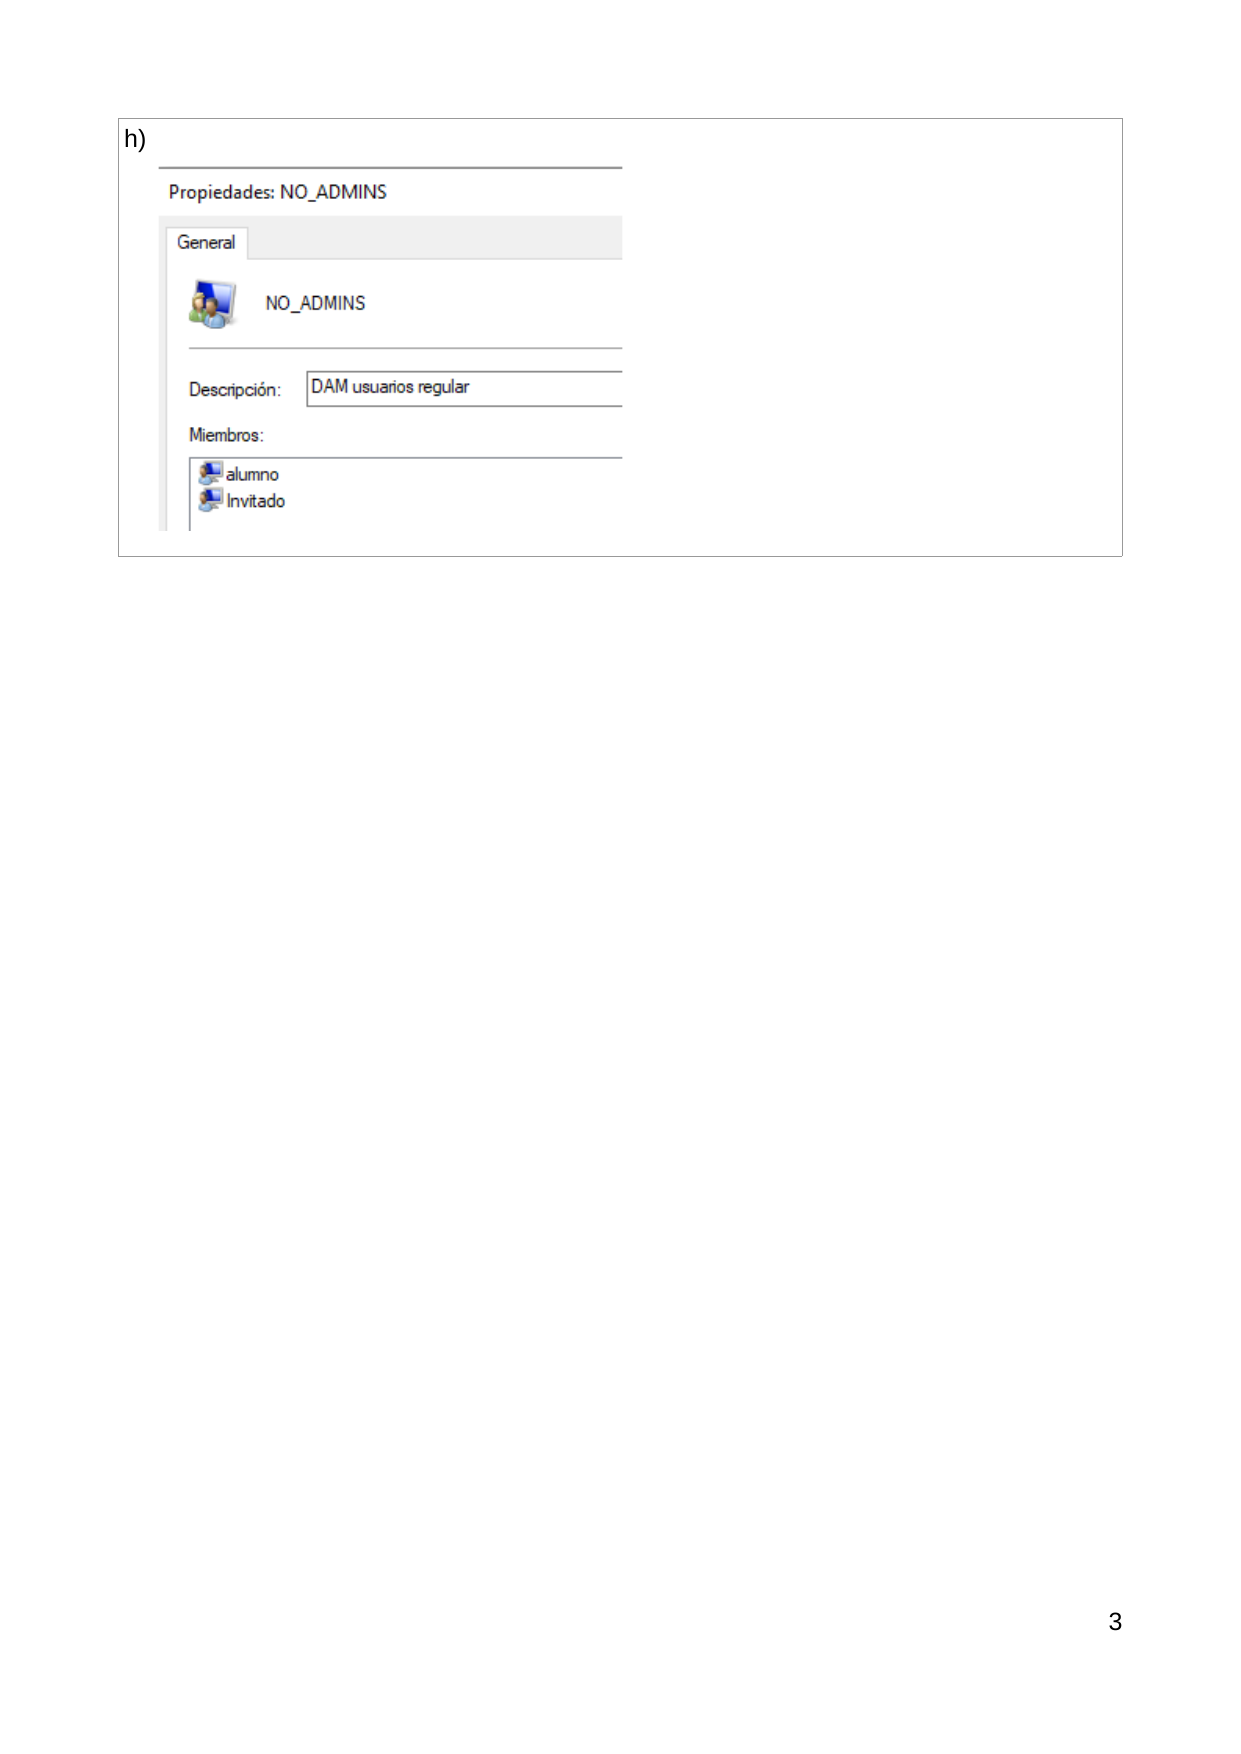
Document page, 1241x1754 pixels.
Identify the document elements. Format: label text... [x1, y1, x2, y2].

table_cell h) [119, 119, 1122, 556]
picture [158, 166, 623, 531]
